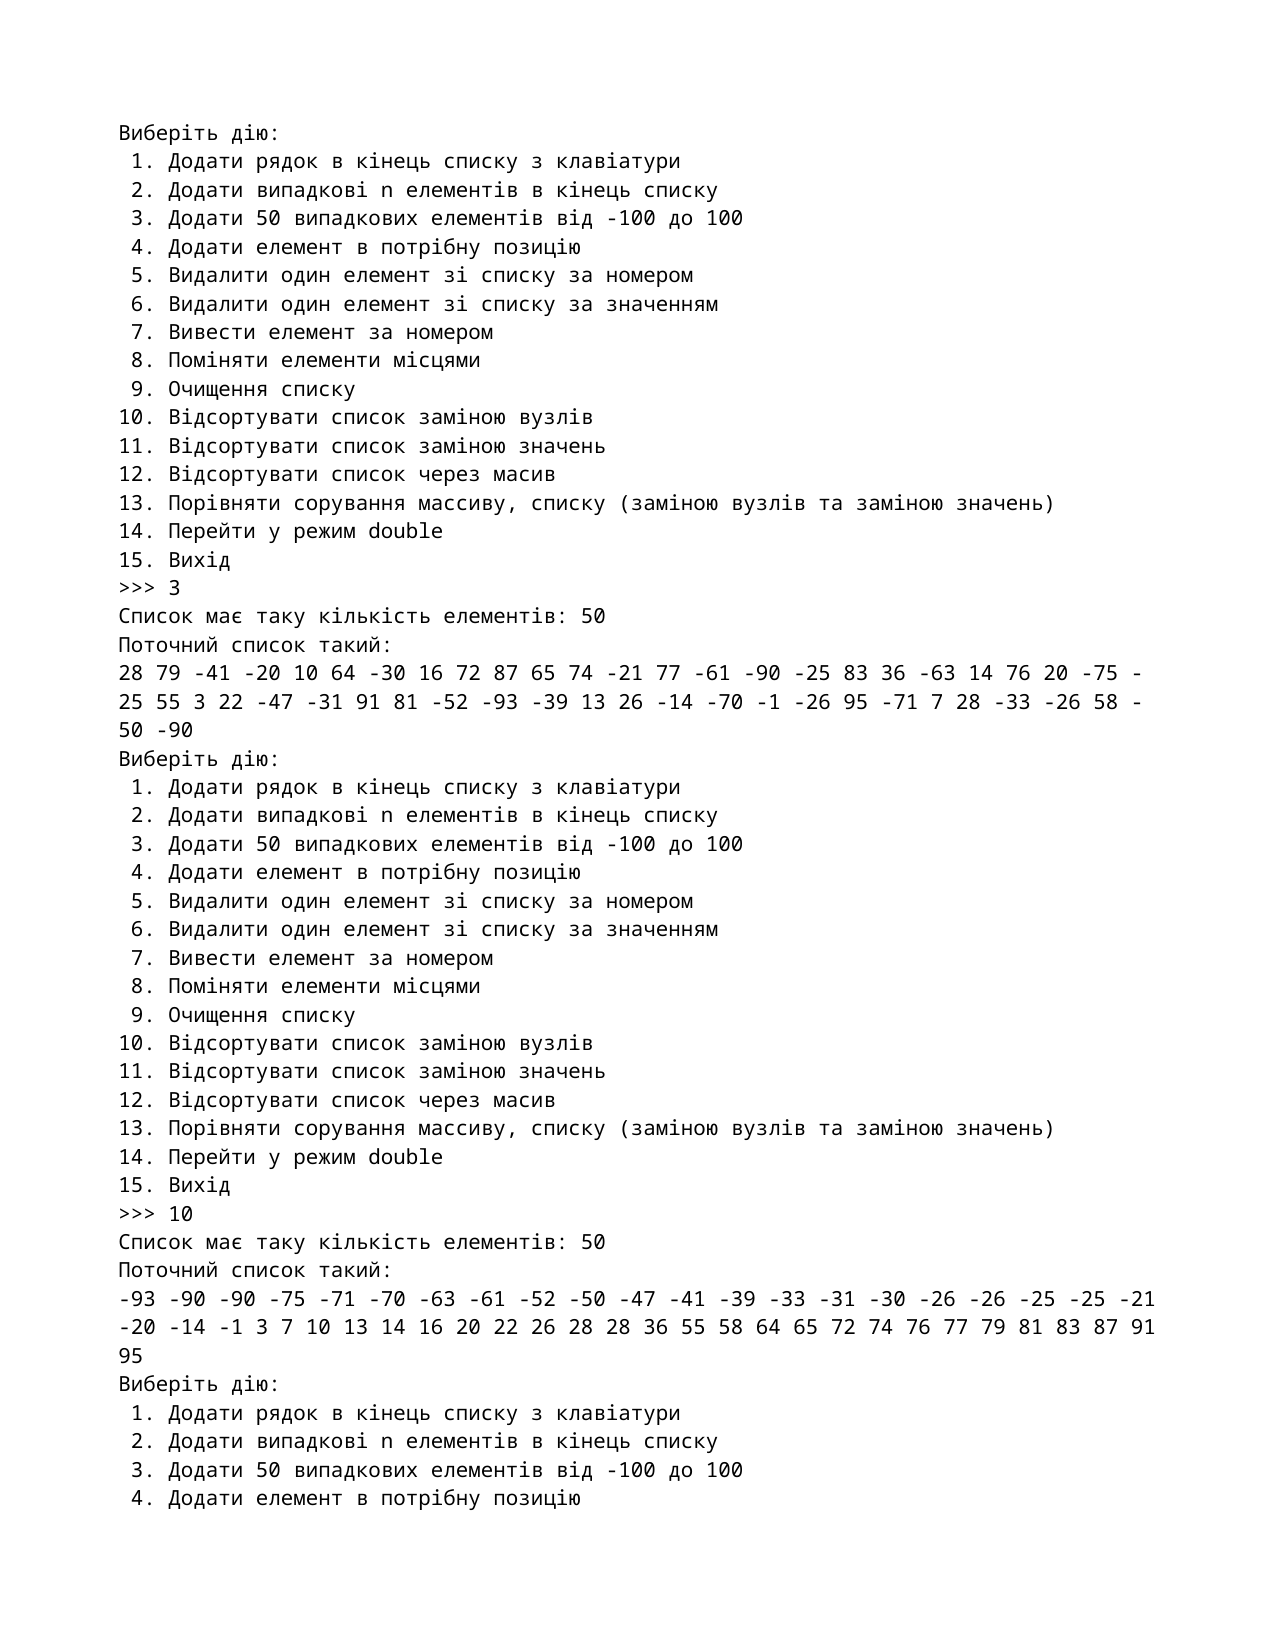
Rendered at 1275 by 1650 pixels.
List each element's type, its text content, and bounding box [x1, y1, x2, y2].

text 28 79 -41 -20 10 64 -30 16 72 87 65 74 -21 77 -61 -90 -25 83 36 -63 14 76 20 -75 -25 55 3 22 -47 -31 91 81 -52 -93 -39 13 26 -14 -70 -1 -26 95 -71 7 28 -33 -26 58 -50 -90 [118, 658, 1157, 744]
text Список має таку кількість елементів: 50 [118, 602, 1157, 630]
text 9. Очищення списку [118, 1000, 1157, 1028]
text 15. Вихід [118, 1170, 1157, 1199]
text 7. Вивести елемент за номером [118, 943, 1157, 971]
text Поточний список такий: [118, 630, 1157, 658]
text 2. Додати випадкові n елементів в кінець списку [118, 175, 1157, 203]
text 3. Додати 50 випадкових елементів від -100 до 100 [118, 829, 1157, 857]
text Вибeріть дію: [118, 118, 1157, 147]
text 9. Очищення списку [118, 374, 1157, 402]
text >>> 3 [118, 573, 1157, 602]
text 10. Відсортувати список заміною вузлів [118, 1028, 1157, 1057]
text 1. Додати рядок в кінець списку з клавіатури [118, 1398, 1157, 1426]
text 2. Додати випадкові n елементів в кінець списку [118, 1426, 1157, 1455]
text 5. Видалити один елемент зі списку за номером [118, 260, 1157, 289]
text 6. Видалити один елемент зі списку за значенням [118, 914, 1157, 943]
text Список має таку кількість елементів: 50 [118, 1227, 1157, 1256]
text 4. Додати елемент в потрібну позицію [118, 1483, 1157, 1512]
text 4. Додати елемент в потрібну позицію [118, 232, 1157, 260]
text 2. Додати випадкові n елементів в кінець списку [118, 801, 1157, 829]
text Вибeріть дію: [118, 744, 1157, 772]
text 4. Додати елемент в потрібну позицію [118, 857, 1157, 886]
text 5. Видалити один елемент зі списку за номером [118, 886, 1157, 914]
text 11. Відсортувати список заміною значень [118, 1057, 1157, 1085]
text Поточний список такий: [118, 1256, 1157, 1284]
text >>> 10 [118, 1199, 1157, 1227]
text 13. Порівняти сорування массиву, списку (заміною вузлів та заміною значень) [118, 488, 1157, 516]
text 8. Поміняти елементи місцями [118, 346, 1157, 374]
text Вибeріть дію: [118, 1369, 1157, 1398]
text 13. Порівняти сорування массиву, списку (заміною вузлів та заміною значень) [118, 1113, 1157, 1142]
text 1. Додати рядок в кінець списку з клавіатури [118, 147, 1157, 175]
text 6. Видалити один елемент зі списку за значенням [118, 289, 1157, 317]
text 1. Додати рядок в кінець списку з клавіатури [118, 772, 1157, 801]
text 14. Перейти у режим double [118, 516, 1157, 545]
text 10. Відсортувати список заміною вузлів [118, 402, 1157, 431]
text 12. Відсортувати список через масив [118, 1085, 1157, 1113]
text 3. Додати 50 випадкових елементів від -100 до 100 [118, 1455, 1157, 1483]
text 12. Відсортувати список через масив [118, 459, 1157, 488]
text 11. Відсортувати список заміною значень [118, 431, 1157, 459]
text 3. Додати 50 випадкових елементів від -100 до 100 [118, 203, 1157, 232]
text 14. Перейти у режим double [118, 1142, 1157, 1170]
text 8. Поміняти елементи місцями [118, 971, 1157, 1000]
text 15. Вихід [118, 545, 1157, 573]
text -93 -90 -90 -75 -71 -70 -63 -61 -52 -50 -47 -41 -39 -33 -31 -30 -26 -26 -25 -25 -21 -20 -14 -1 3 7 10 13 14 16 20 22 26 28 28 36 55 58 64 65 72 74 76 77 79 81 83 87 91 95 [118, 1284, 1157, 1369]
text 7. Вивести елемент за номером [118, 317, 1157, 346]
